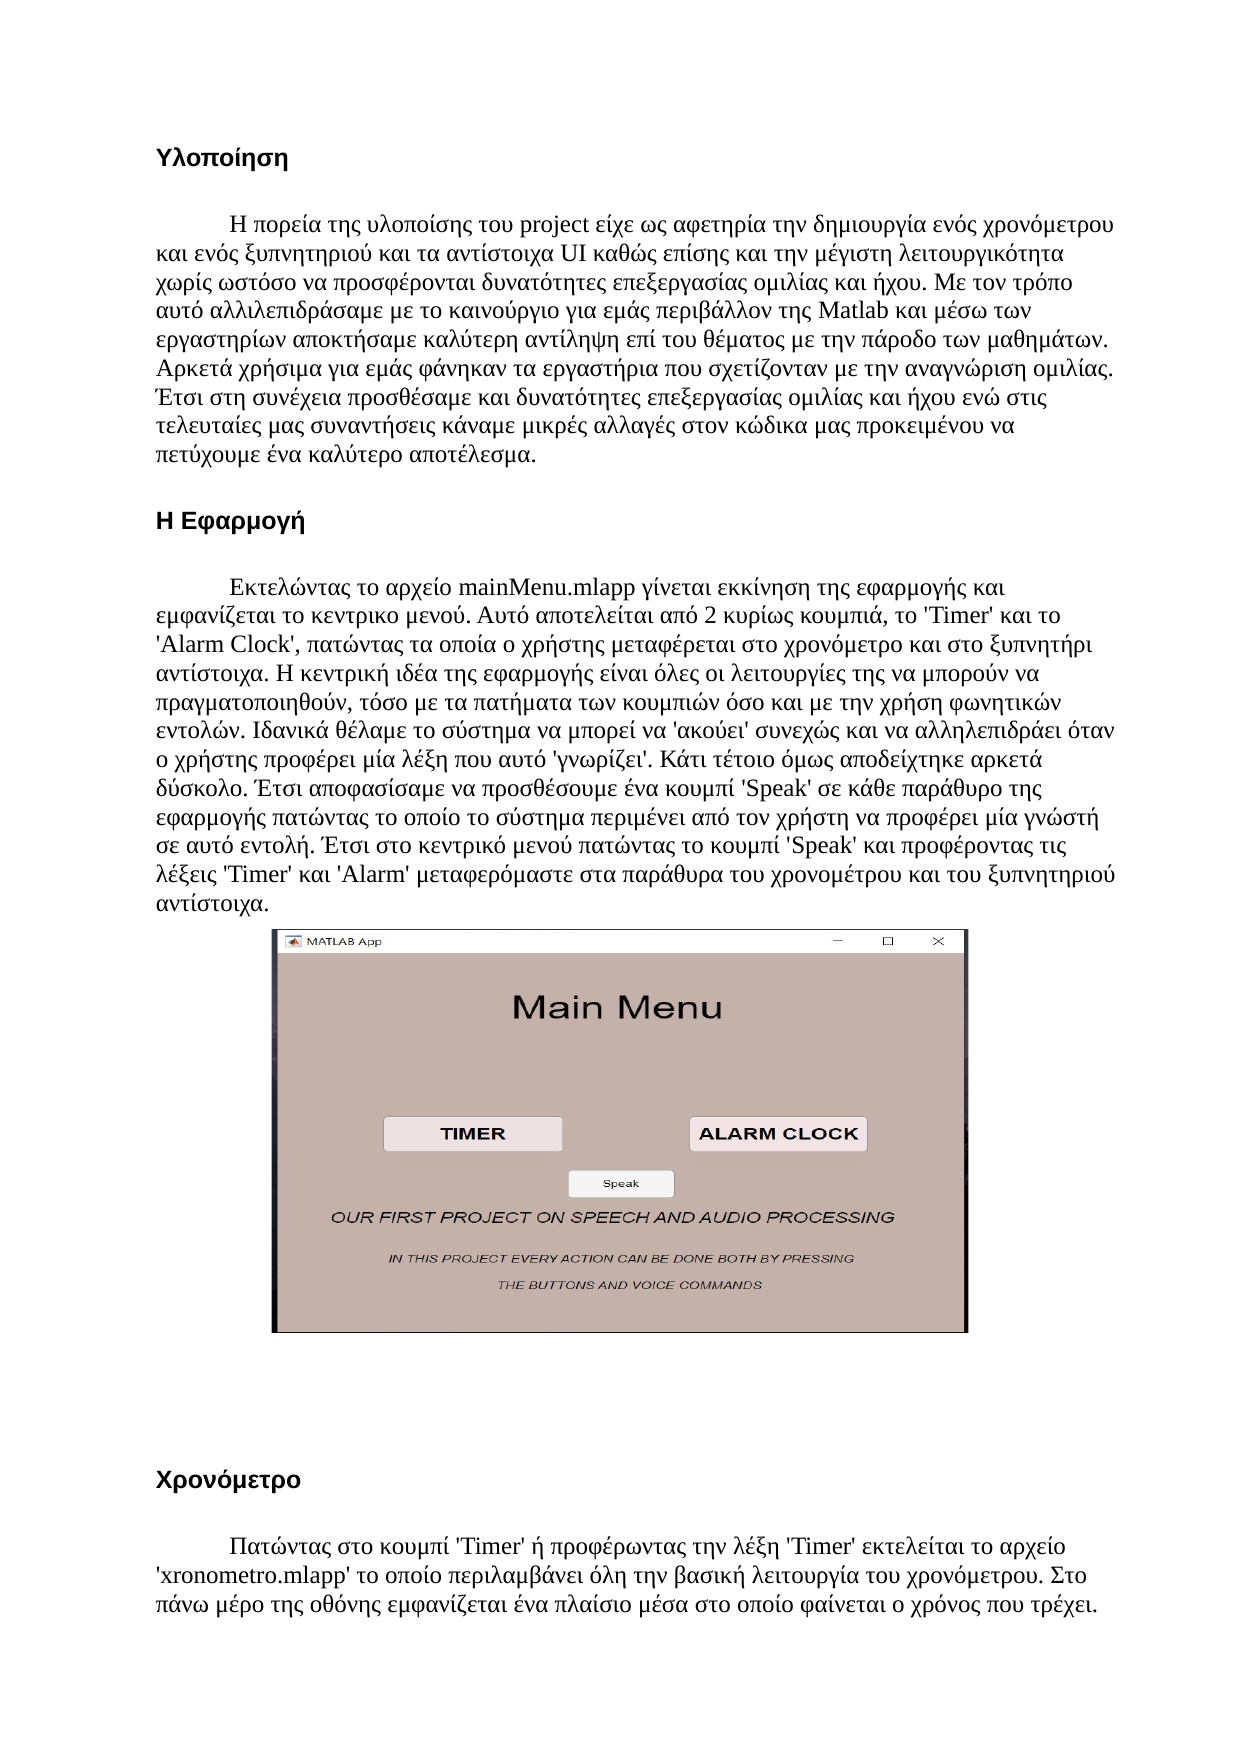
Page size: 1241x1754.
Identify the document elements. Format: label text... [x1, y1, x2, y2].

subtitle Εκτελώντας το αρχείο mainMenu.mlapp γίνεται εκκίνηση της εφαρμογής και εμφανίζεται το κεντρικο μενού. Αυτό αποτελείται από 2 κυρίως κουμπιά, το 'Timer' και το 'Alarm Clock', πατώντας τα οποία ο χρήστης μεταφέρεται στο χρονόμετρο και στο ξυπνητήρι αντίστοιχα. Η κεντρική ιδέα της εφαρμογής είναι όλες οι λειτουργίες της να μπορούν να πραγματοποιηθούν, τόσο με τα πατήματα των κουμπιών όσο και με την χρήση φωνητικών εντολών. Ιδανικά θέλαμε το σύστημα να μπορεί να 'ακούει' συνεχώς και να αλληλεπιδράει όταν ο χρήστης προφέρει μία λέξη που αυτό 'γνωρίζει'. Κάτι τέτοιο όμως αποδείχτηκε αρκετά δύσκολο. Έτσι αποφασίσαμε να προσθέσουμε ένα κουμπί 'Speak' σε κάθε παράθυρο της εφαρμογής πατώντας το οποίο το σύστημα περιμένει από τον χρήστη να προφέρει μία γνώστή σε αυτό εντολή. Έτσι στο κεντρικό μενού πατώντας το κουμπί 'Speak' και προφέροντας τις λέξεις 'Timer' και 'Alarm' μεταφερόμαστε στα παράθυρα του χρονομέτρου και του ξυπνητηριού αντίστοιχα. [156, 572, 1122, 917]
subtitle Η Εφαρμογή [156, 506, 1122, 534]
subtitle Πατώντας στο κουμπί 'Timer' ή προφέρωντας την λέξη 'Timer' εκτελείται το αρχείο 'xronometro.mlapp' το οποίο περιλαμβάνει όλη την βασική λειτουργία του χρονόμετρου. Στο πάνω μέρο της οθόνης εμφανίζεται ένα πλαίσιο μέσα στο οποίο φαίνεται ο χρόνος που τρέχει. [156, 1531, 1122, 1617]
subtitle Η πορεία της υλοποίσης του project είχε ως αφετηρία την δημιουργία ενός χρονόμετρου και ενός ξυπνητηριού και τα αντίστοιχα UI καθώς επίσης και την μέγιστη λειτουργικότητα χωρίς ωστόσο να προσφέρονται δυνατότητες επεξεργασίας ομιλίας και ήχου. Με τον τρόπο αυτό αλλιλεπιδράσαμε με το καινούργιο για εμάς περιβάλλον της Matlab και μέσω των εργαστηρίων αποκτήσαμε καλύτερη αντίληψη επί του θέματος με την πάροδο των μαθημάτων. Αρκετά χρήσιμα για εμάς φάνηκαν τα εργαστήρια που σχετίζονταν με την αναγνώριση ομιλίας. Έτσι στη συνέχεια προσθέσαμε και δυνατότητες επεξεργασίας ομιλίας και ήχου ενώ στις τελευταίες μας συναντήσεις κάναμε μικρές αλλαγές στον κώδικα μας προκειμένου να πετύχουμε ένα καλύτερο αποτέλεσμα. [156, 209, 1122, 468]
subtitle Υλοποίηση [156, 143, 1122, 172]
picture [271, 929, 969, 1333]
subtitle Χρονόμετρο [156, 1465, 1122, 1494]
